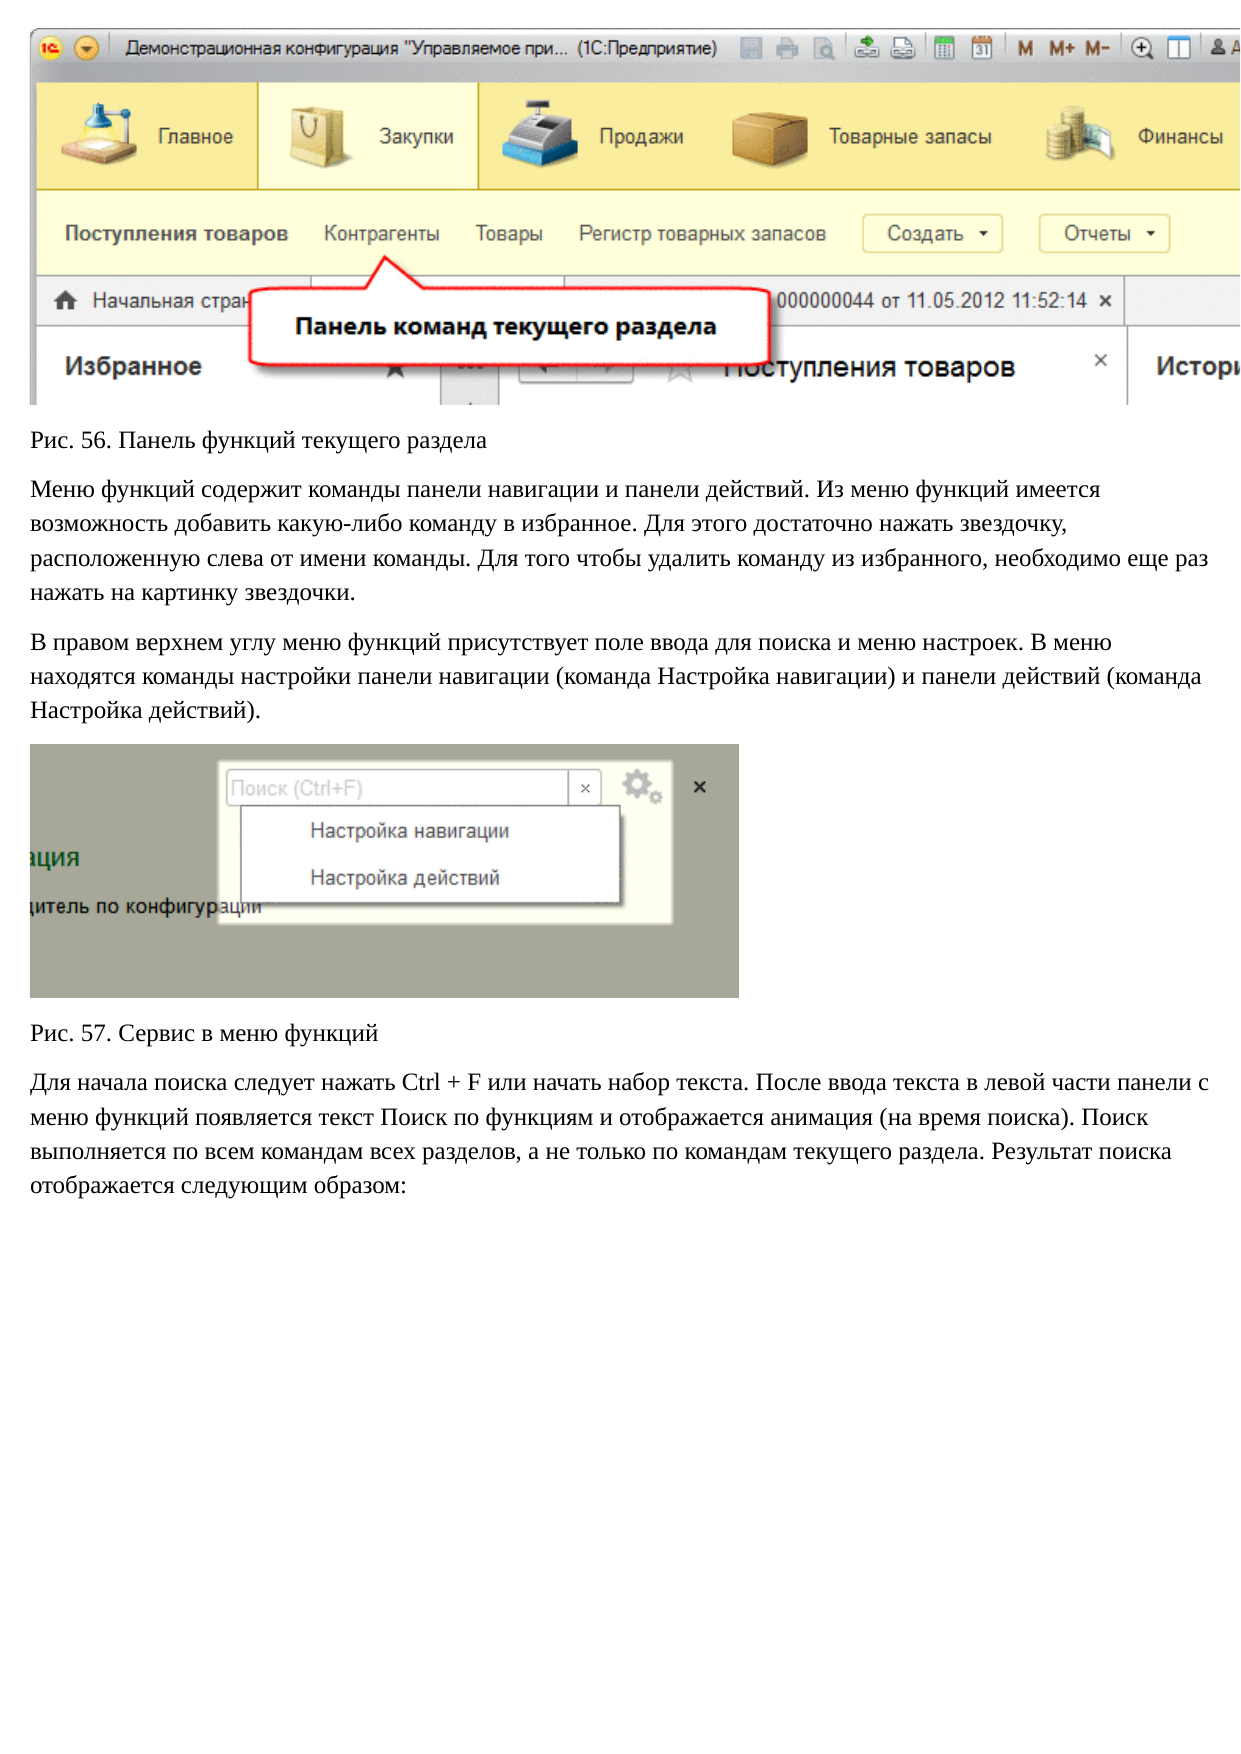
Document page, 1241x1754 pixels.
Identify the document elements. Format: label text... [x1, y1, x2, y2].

text Рис. 56. Панель функций текущего раздела [30, 425, 1211, 454]
text Меню функций содержит команды панели навигации и панели действий. Из меню функций имеется возможность добавить какую-либо команду в избранное. Для этого достаточно нажать звездочку, расположенную слева от имени команды. Для того чтобы удалить команду из избранного, необходимо еще раз нажать на картинку звездочки. [30, 474, 1211, 606]
picture [29, 744, 739, 998]
text Для начала поиска следует нажать Ctrl + F или начать набор текста. После ввода текста в левой части панели с меню функций появляется текст Поиск по функциям и отображается анимация (на время поиска). Поиск выполняется по всем командам всех разделов, а не только по командам текущего раздела. Результат поиска отображается следующим образом: [30, 1067, 1211, 1199]
text Рис. 57. Сервис в меню функций [30, 1018, 1211, 1047]
picture [29, 28, 1241, 405]
text В правом верхнем углу меню функций присутствует поле ввода для поиска и меню настроек. В меню находятся команды настройки панели навигации (команда Настройка навигации) и панели действий (команда Настройка действий). [30, 627, 1211, 724]
